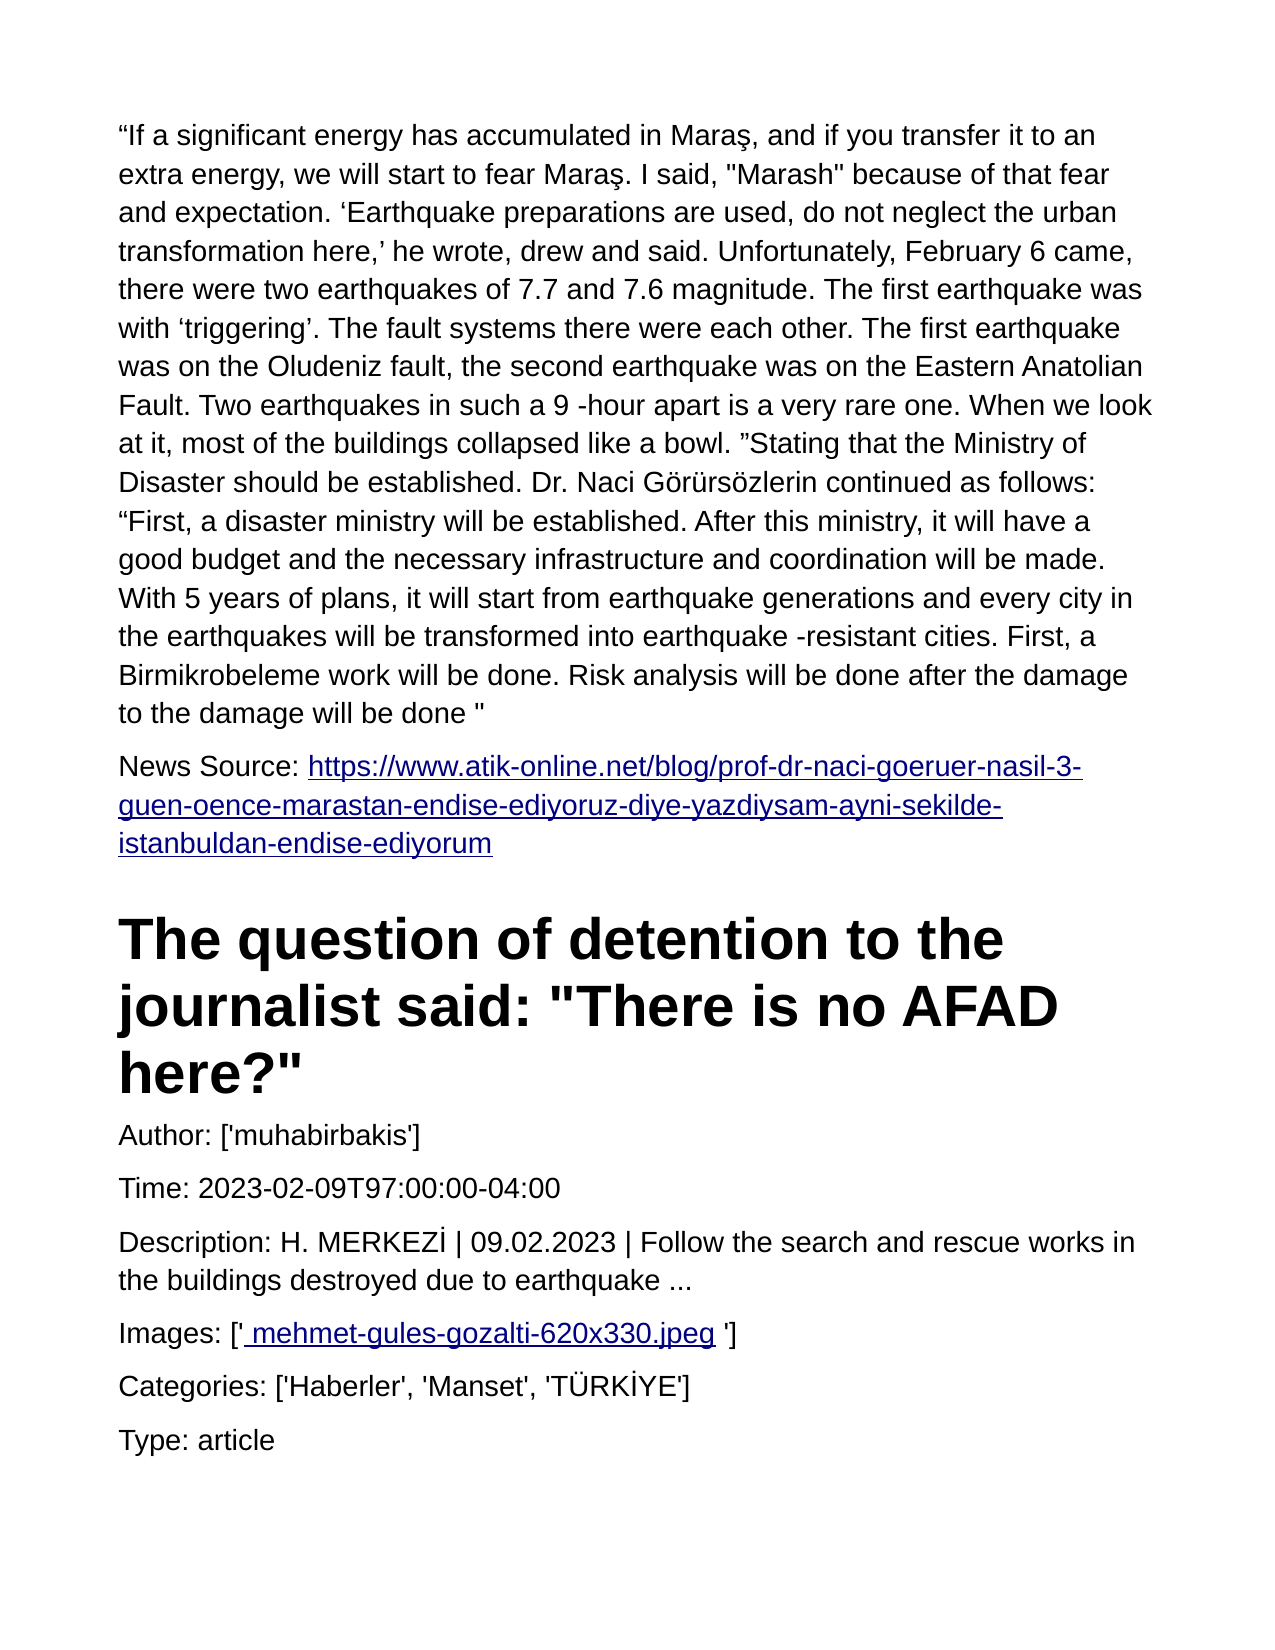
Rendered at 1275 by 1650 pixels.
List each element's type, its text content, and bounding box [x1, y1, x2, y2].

text “If a significant energy has accumulated in Maraş, and if you transfer it to an extra energy, we will start to fear Maraş. I said, "Marash" because of that fear and expectation. ‘Earthquake preparations are used, do not neglect the urban transformation here,’ he wrote, drew and said. Unfortunately, February 6 came, there were two earthquakes of 7.7 and 7.6 magnitude. The first earthquake was with ‘triggering’. The fault systems there were each other. The first earthquake was on the Oludeniz fault, the second earthquake was on the Eastern Anatolian Fault. Two earthquakes in such a 9 -hour apart is a very rare one. When we look at it, most of the buildings collapsed like a bowl. ”Stating that the Ministry of Disaster should be established. Dr. Naci Görürsözlerin continued as follows: “First, a disaster ministry will be established. After this ministry, it will have a good budget and the necessary infrastructure and coordination will be made. With 5 years of plans, it will start from earthquake generations and every city in the earthquakes will be transformed into earthquake -resistant cities. First, a Birmikrobeleme work will be done. Risk analysis will be done after the damage to the damage will be done " [118, 118, 1157, 730]
text Description: H. MERKEZİ | 09.02.2023 | Follow the search and rescue works in the buildings destroyed due to earthquake ... [118, 1224, 1157, 1297]
text Images: [' mehmet-gules-gozalti-620x330.jpeg '] [118, 1316, 1157, 1350]
text Time: 2023-02-09T97:00:00-04:00 [118, 1171, 1157, 1205]
text Type: article [118, 1422, 1157, 1456]
text Categories: ['Haberler', 'Manset', 'TÜRKİYE'] [118, 1369, 1157, 1403]
text News Source: https://www.atik-online.net/blog/prof-dr-naci-goeruer-nasil-3-guen-oence-marastan-endise-ediyoruz-diye-yazdiysam-ayni-sekilde-istanbuldan-endise-ediyorum [118, 749, 1157, 860]
subtitle The question of detention to the journalist said: "There is no AFAD here?" [118, 904, 1157, 1106]
text Author: ['muhabirbakis'] [118, 1118, 1157, 1152]
